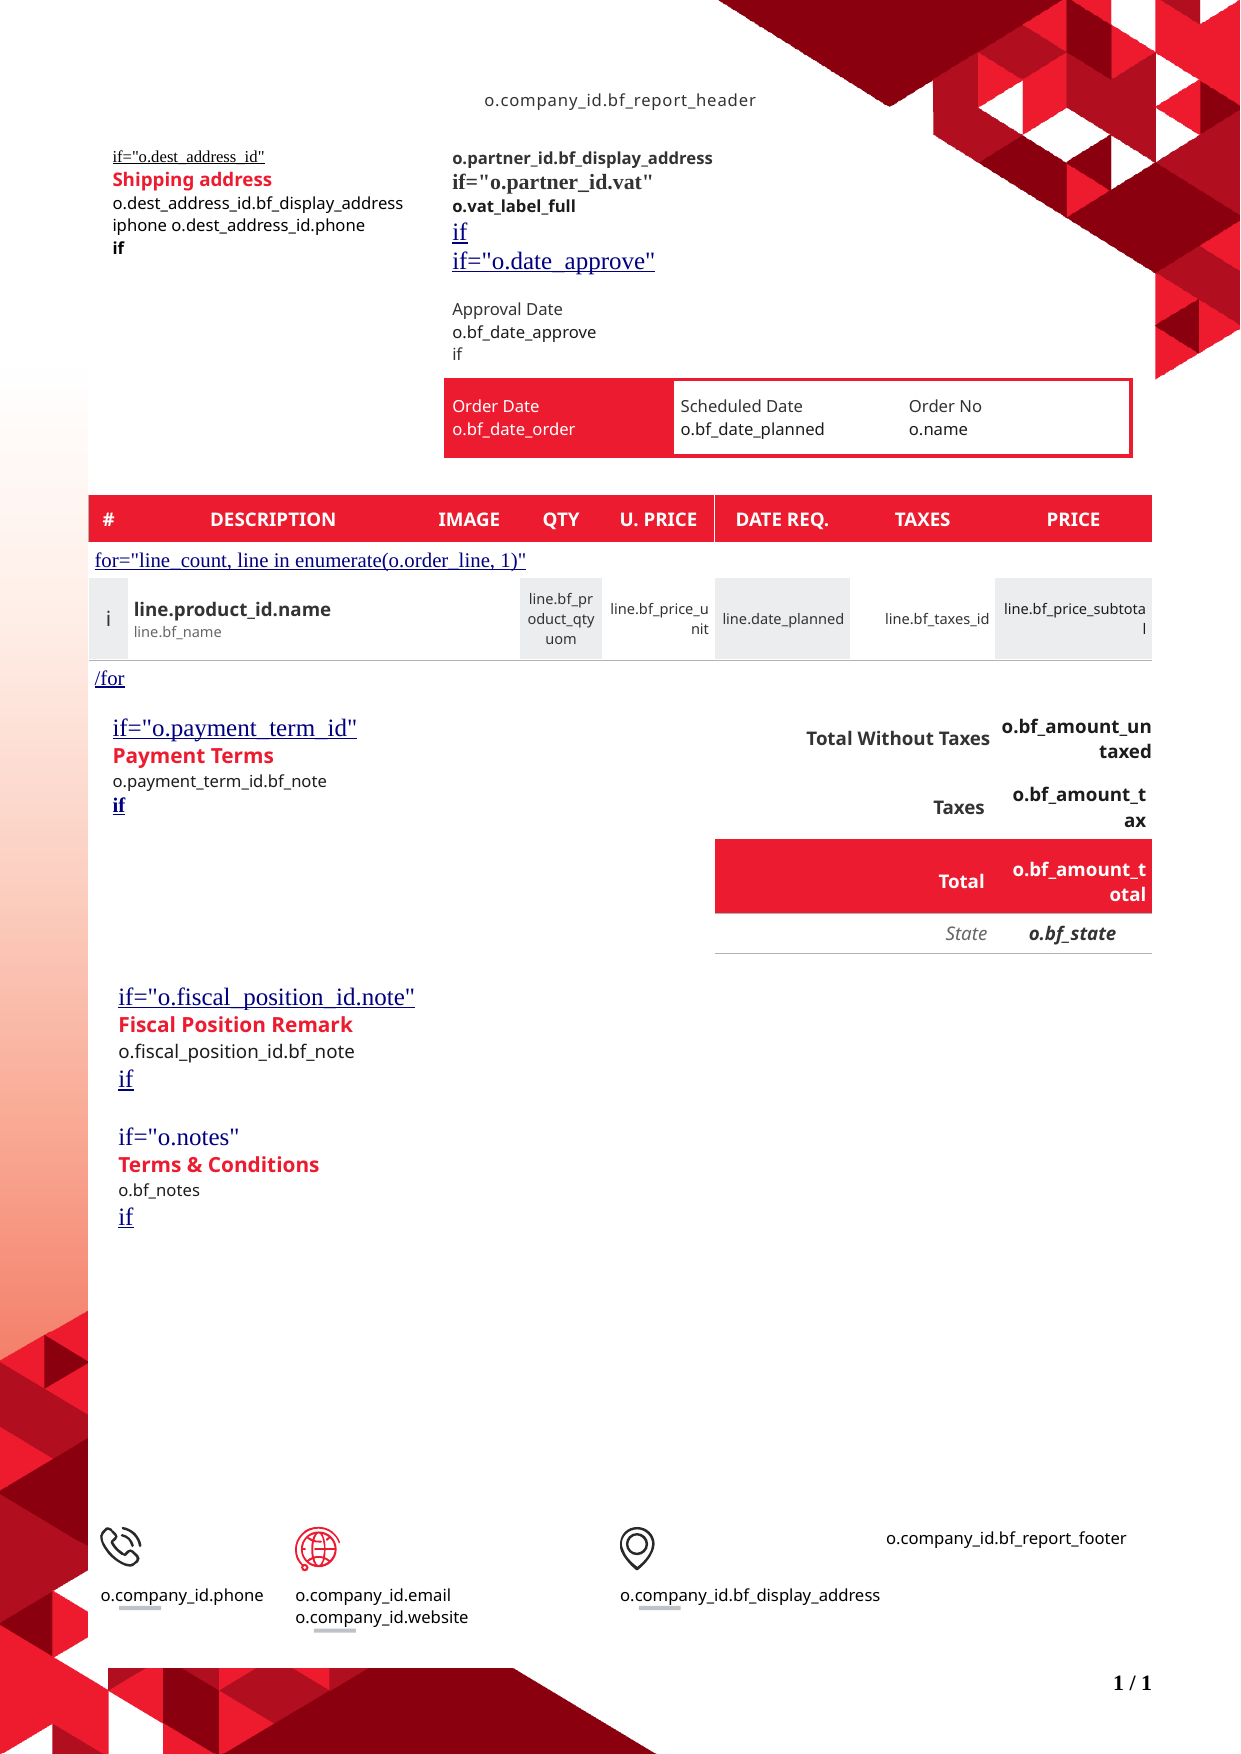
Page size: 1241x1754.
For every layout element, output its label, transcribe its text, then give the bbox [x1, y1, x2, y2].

table_header Scheduled Date o.bf_date_planned [717, 387, 903, 454]
table_cell line.bf_price_subtotal [995, 578, 1152, 659]
text Fiscal Position Remark [717, 1010, 1152, 1039]
picture [0, 0, 1240, 1754]
text if="o.fiscal_position_id.note" [717, 982, 1152, 1010]
table_cell for="line_count, line in enumerate(o.order_line, 1)" [717, 542, 1152, 578]
table_header Order No o.name [903, 387, 1129, 454]
table_cell State [717, 914, 995, 953]
text if [717, 1064, 1152, 1093]
table_cell o.bf_amount_total [995, 839, 1152, 913]
text Terms & Conditions [717, 1151, 1152, 1179]
table_cell Total Without Taxes [717, 695, 995, 764]
text o.fiscal_position_id.bf_note [717, 1039, 1152, 1064]
text if [717, 1202, 1152, 1231]
table_header o.partner_id.bf_display_address if="o.partner_id.vat" o.vat_label_full if if="o.date_approve" Approval Date o.bf_date_approve if [446, 141, 683, 274]
table_cell Total [717, 839, 995, 913]
table_header PRICE [995, 495, 1152, 542]
table_cell o.bf_amount_untaxed [995, 695, 1152, 764]
table_cell [717, 387, 1152, 463]
table_header TAXES [850, 495, 995, 542]
table_header if="o.dest_address_id" Shipping address o.dest_address_id.bf_display_address iphone o.dest_address_id.phone if [89, 141, 446, 274]
table_cell o.bf_state [995, 914, 1152, 953]
table_cell line.date_planned [717, 578, 850, 659]
table_cell [436, 595, 503, 642]
table_cell o.bf_amount_tax [995, 764, 1152, 838]
table_cell Taxes [717, 764, 995, 838]
text o.bf_notes [717, 1179, 1152, 1202]
text if="o.notes" [717, 1122, 1152, 1151]
picture [448, 381, 1129, 454]
table_cell /for [717, 661, 1152, 695]
table_header DATE REQ. [717, 495, 850, 542]
table_cell line.bf_taxes_id [850, 578, 995, 659]
